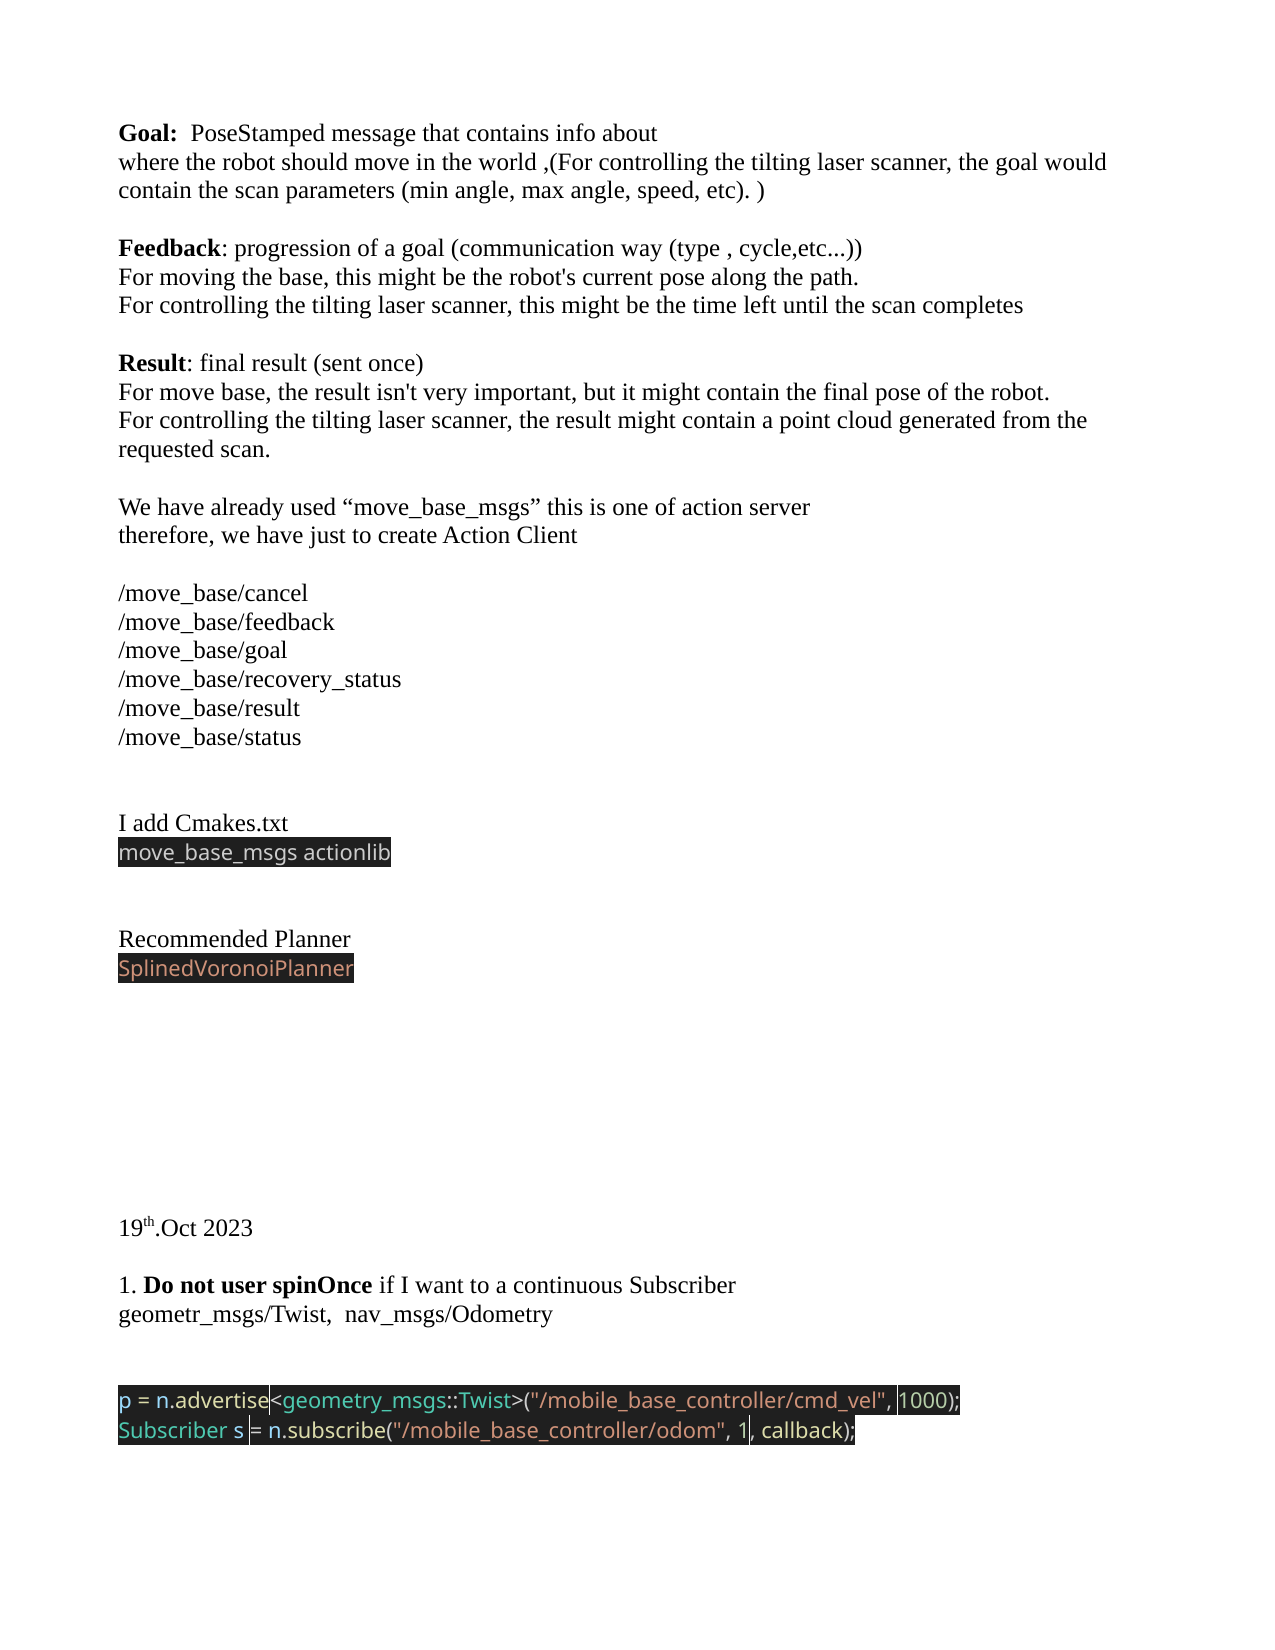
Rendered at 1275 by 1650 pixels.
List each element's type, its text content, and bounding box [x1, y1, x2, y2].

text where the robot should move in the world ,(For controlling the tilting laser scanner, the goal would contain the scan parameters (min angle, max angle, speed, etc). ) [118, 147, 1157, 204]
text /move_base/cancel [118, 578, 1157, 607]
text SplinedVoronoiPlanner [118, 953, 1157, 983]
text therefore, we have just to create Action Client [118, 521, 1157, 549]
text For controlling the tilting laser scanner, the result might contain a point cloud generated from the requested scan. [118, 406, 1157, 463]
text 1. Do not user spinOnce if I want to a continuous Subscriber [118, 1270, 1157, 1299]
text I add Cmakes.txt [118, 808, 1157, 837]
text move_base_msgs actionlib [118, 837, 1157, 867]
text Recommended Planner [118, 924, 1157, 953]
text /move_base/status [118, 722, 1157, 751]
text p = n.advertise<geometry_msgs::Twist>("/mobile_base_controller/cmd_vel", 1000); [118, 1385, 1157, 1415]
text Subscriber s = n.subscribe("/mobile_base_controller/odom", 1, callback); [118, 1415, 1157, 1445]
text 19th.Oct 2023 [118, 1213, 1157, 1241]
text For moving the base, this might be the robot's current pose along the path. [118, 262, 1157, 291]
text Result: final result (sent once) [118, 348, 1157, 377]
text /move_base/recovery_status [118, 664, 1157, 693]
text /move_base/goal [118, 636, 1157, 664]
text /move_base/feedback [118, 607, 1157, 636]
text We have already used “move_base_msgs” this is one of action server [118, 492, 1157, 521]
text geometr_msgs/Twist, nav_msgs/Odometry [118, 1299, 1157, 1328]
text For move base, the result isn't very important, but it might contain the final pose of the robot. [118, 377, 1157, 406]
text Feedback: progression of a goal (communication way (type , cycle,etc...)) [118, 233, 1157, 262]
text Goal: PoseStamped message that contains info about [118, 118, 1157, 147]
text /move_base/result [118, 693, 1157, 722]
text For controlling the tilting laser scanner, this might be the time left until the scan completes [118, 291, 1157, 319]
